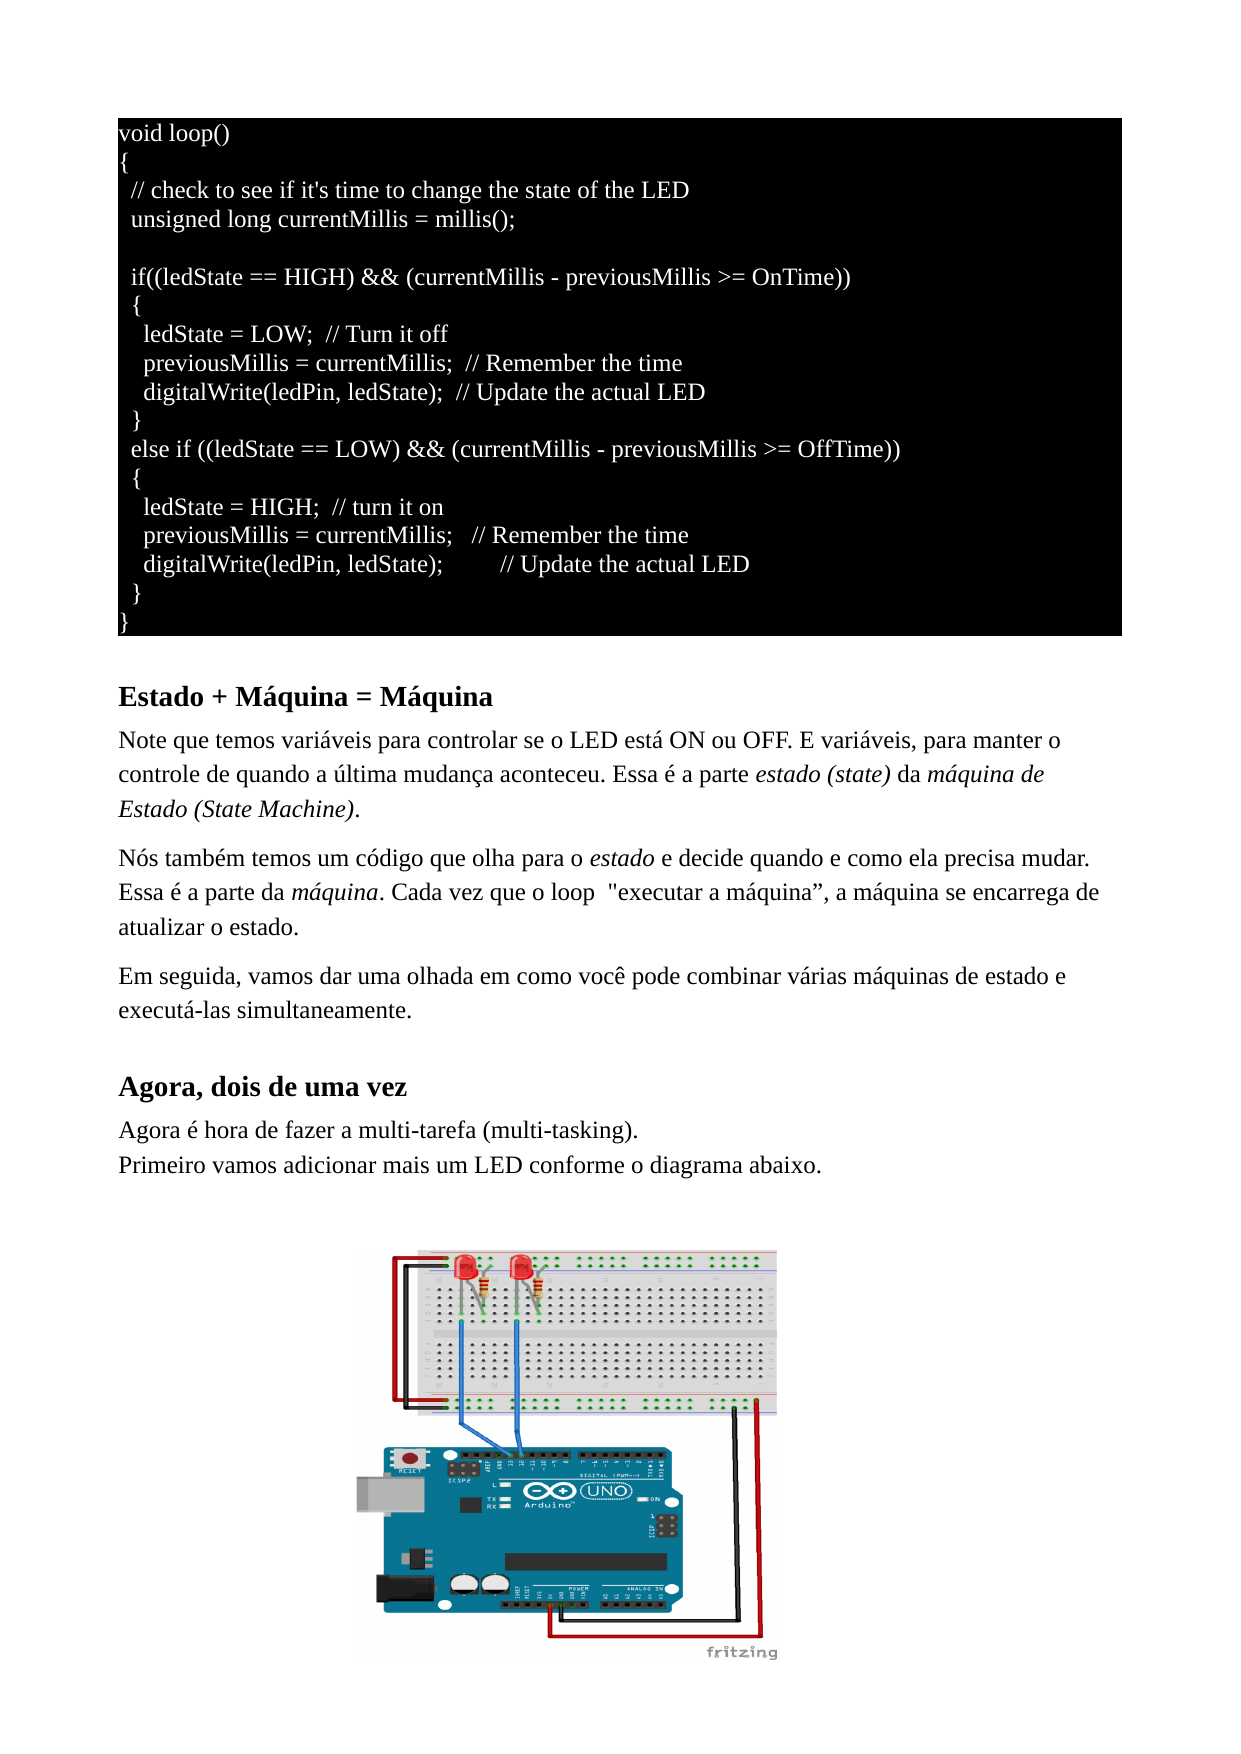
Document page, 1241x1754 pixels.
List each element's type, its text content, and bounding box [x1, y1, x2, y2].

picture [356, 1250, 777, 1660]
text if((ledState == HIGH) && (currentMillis - previousMillis >= OnTime)) [118, 262, 1122, 291]
text Nós também temos um código que olha para o estado e decide quando e como ela precisa mudar. Essa é a parte da máquina. Cada vez que o loop "executar a máquina”, a máquina se encarrega de atualizar o estado. [118, 843, 1122, 941]
subtitle Agora, dois de uma vez [118, 1069, 1122, 1103]
text else if ((ledState == LOW) && (currentMillis - previousMillis >= OffTime)) [118, 434, 1122, 463]
text digitalWrite(ledPin, ledState); // Update the actual LED [118, 549, 1122, 578]
text digitalWrite(ledPin, ledState); // Update the actual LED [118, 377, 1122, 406]
text previousMillis = currentMillis; // Remember the time [118, 348, 1122, 377]
text void loop() [118, 118, 1122, 147]
text unsigned long currentMillis = millis(); [118, 204, 1122, 233]
subtitle Estado + Máquina = Máquina [118, 679, 1122, 712]
text Em seguida, vamos dar uma olhada em como você pode combinar várias máquinas de estado e executá-las simultaneamente. [118, 961, 1122, 1024]
text ledState = LOW; // Turn it off [118, 319, 1122, 348]
text { [118, 291, 1122, 319]
text } [118, 578, 1122, 607]
text Agora é hora de fazer a multi-tarefa (multi-tasking). Primeiro vamos adicionar mais um LED conforme o diagrama abaixo. [118, 1116, 1122, 1179]
text ledState = HIGH; // turn it on [118, 492, 1122, 521]
text } [118, 406, 1122, 434]
text previousMillis = currentMillis; // Remember the time [118, 521, 1122, 549]
text Note que temos variáveis para controlar se o LED está ON ou OFF. E variáveis, para manter o controle de quando a última mudança aconteceu. Essa é a parte estado (state) da máquina de Estado (State Machine). [118, 725, 1122, 823]
text { [118, 147, 1122, 176]
text { [118, 463, 1122, 492]
text } [118, 607, 1122, 636]
text // check to see if it's time to change the state of the LED [118, 176, 1122, 204]
